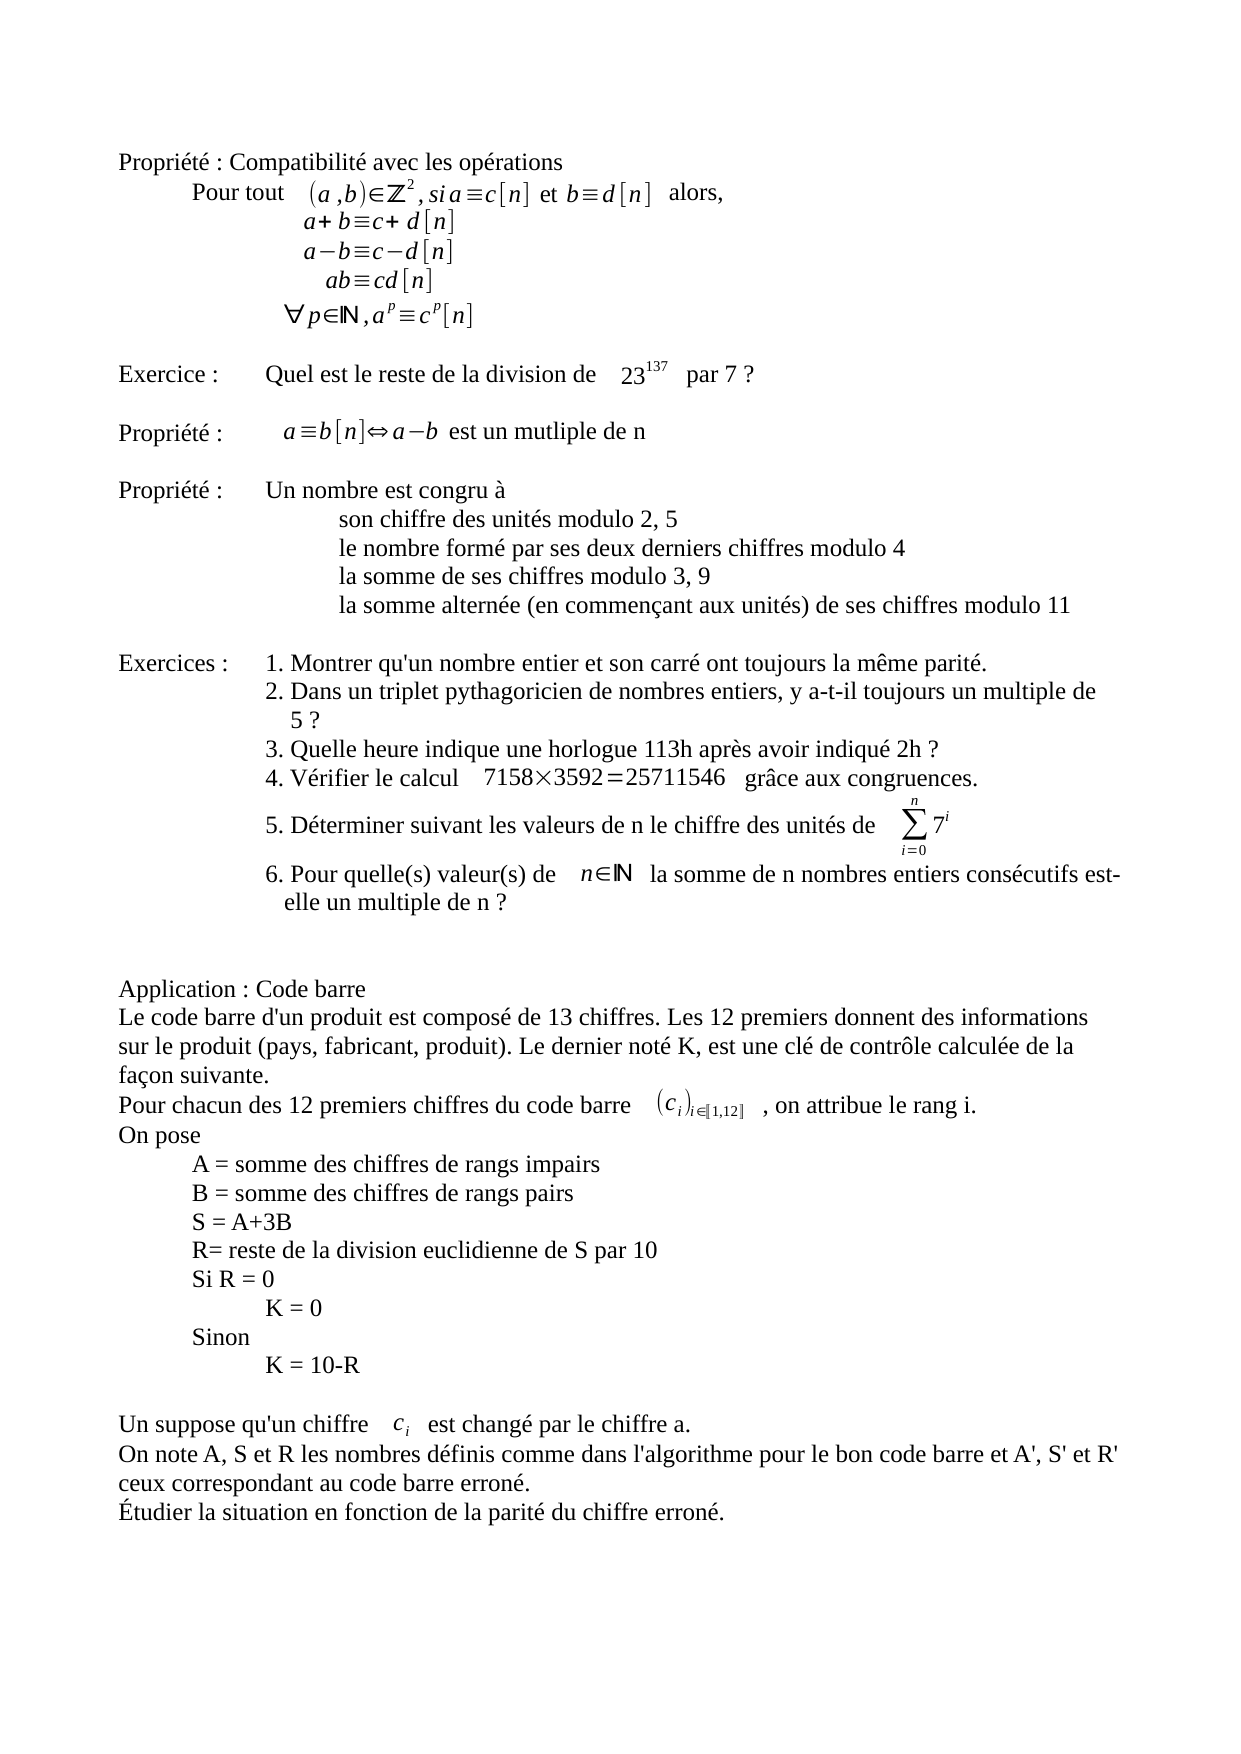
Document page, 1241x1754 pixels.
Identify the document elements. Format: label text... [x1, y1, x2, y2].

text Propriété : [118, 418, 1122, 446]
text K = 0 [118, 1293, 1122, 1322]
text K = 10-R [118, 1351, 1122, 1379]
text B = somme des chiffres de rangs pairs [118, 1178, 1122, 1207]
text 5 ? [118, 705, 1122, 734]
text R= reste de la division euclidienne de S par 10 [118, 1236, 1122, 1264]
text Pour tout alors, [118, 176, 1122, 208]
text 6. Pour quelle(s) valeur(s) de la somme de n nombres entiers consécutifs est- elle un multiple de n ? [118, 859, 1122, 916]
text Propriété : Compatibilité avec les opérations [118, 147, 1122, 176]
text On pose [118, 1121, 1122, 1149]
text Pour chacun des 12 premiers chiffres du code barre , on attribue le rang i. [118, 1089, 1122, 1121]
text 5. Déterminer suivant les valeurs de n le chiffre des unités de [118, 791, 1122, 859]
text Exercices : 1. Montrer qu'un nombre entier et son carré ont toujours la même parité. [118, 648, 1122, 676]
text S = A+3B [118, 1207, 1122, 1236]
text Exercice : Quel est le reste de la division de par 7 ? [118, 358, 1122, 389]
text son chiffre des unités modulo 2, 5 [118, 504, 1122, 533]
text Propriété : Un nombre est congru à [118, 475, 1122, 504]
text Application : Code barre [118, 974, 1122, 1002]
text 2. Dans un triplet pythagoricien de nombres entiers, y a-t-il toujours un multiple de [118, 676, 1122, 705]
text Étudier la situation en fonction de la parité du chiffre erroné. [118, 1497, 1122, 1526]
text On note A, S et R les nombres définis comme dans l'algorithme pour le bon code barre et A', S' et R' ceux correspondant au code barre erroné. [118, 1439, 1122, 1497]
text la somme de ses chiffres modulo 3, 9 [118, 561, 1122, 590]
text 4. Vérifier le calcul grâce aux congruences. [118, 763, 1122, 791]
text la somme alternée (en commençant aux unités) de ses chiffres modulo 11 [118, 590, 1122, 619]
text Si R = 0 [118, 1264, 1122, 1293]
text 3. Quelle heure indique une horlogue 113h après avoir indiqué 2h ? [118, 734, 1122, 763]
text le nombre formé par ses deux derniers chiffres modulo 4 [118, 533, 1122, 561]
text A = somme des chiffres de rangs impairs [118, 1149, 1122, 1178]
text Sinon [118, 1322, 1122, 1351]
text Le code barre d'un produit est composé de 13 chiffres. Les 12 premiers donnent des informations sur le produit (pays, fabricant, produit). Le dernier noté K, est une clé de contrôle calculée de la façon suivante. [118, 1002, 1122, 1089]
text Un suppose qu'un chiffre est changé par le chiffre a. [118, 1408, 1122, 1439]
